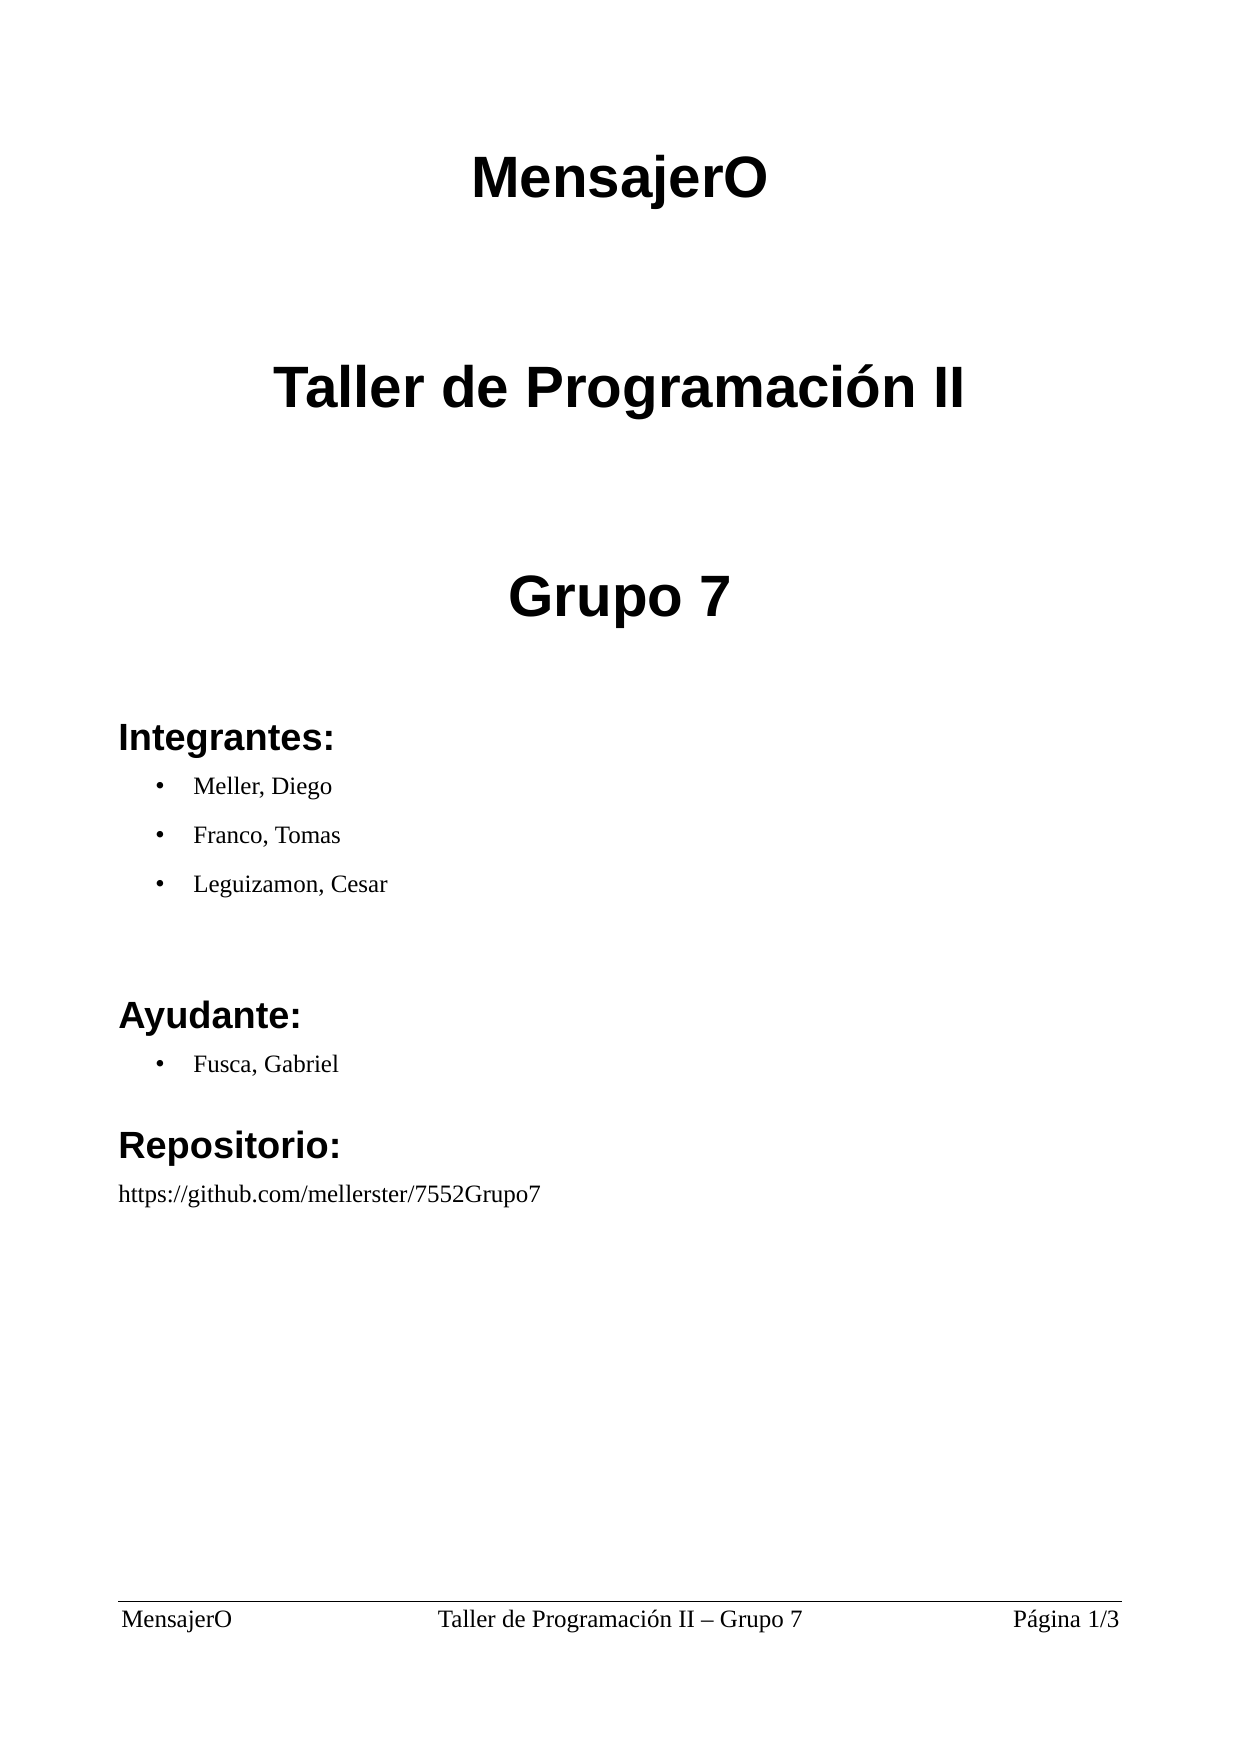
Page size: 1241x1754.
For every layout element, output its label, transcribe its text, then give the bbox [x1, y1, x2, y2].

text https://github.com/mellerster/7552Grupo7 [118, 1179, 1122, 1208]
subtitle Ayudante: [118, 992, 1122, 1036]
list Franco, Tomas [156, 820, 1122, 849]
title MensajerO [118, 143, 1122, 210]
list Fusca, Gabriel [156, 1049, 1122, 1077]
subtitle Repositorio: [118, 1123, 1122, 1166]
list Leguizamon, Cesar [156, 869, 1122, 898]
subtitle Integrantes: [118, 715, 1122, 759]
title Grupo 7 [118, 561, 1122, 628]
title Taller de Programación II [118, 352, 1122, 419]
list Meller, Diego [156, 771, 1122, 800]
